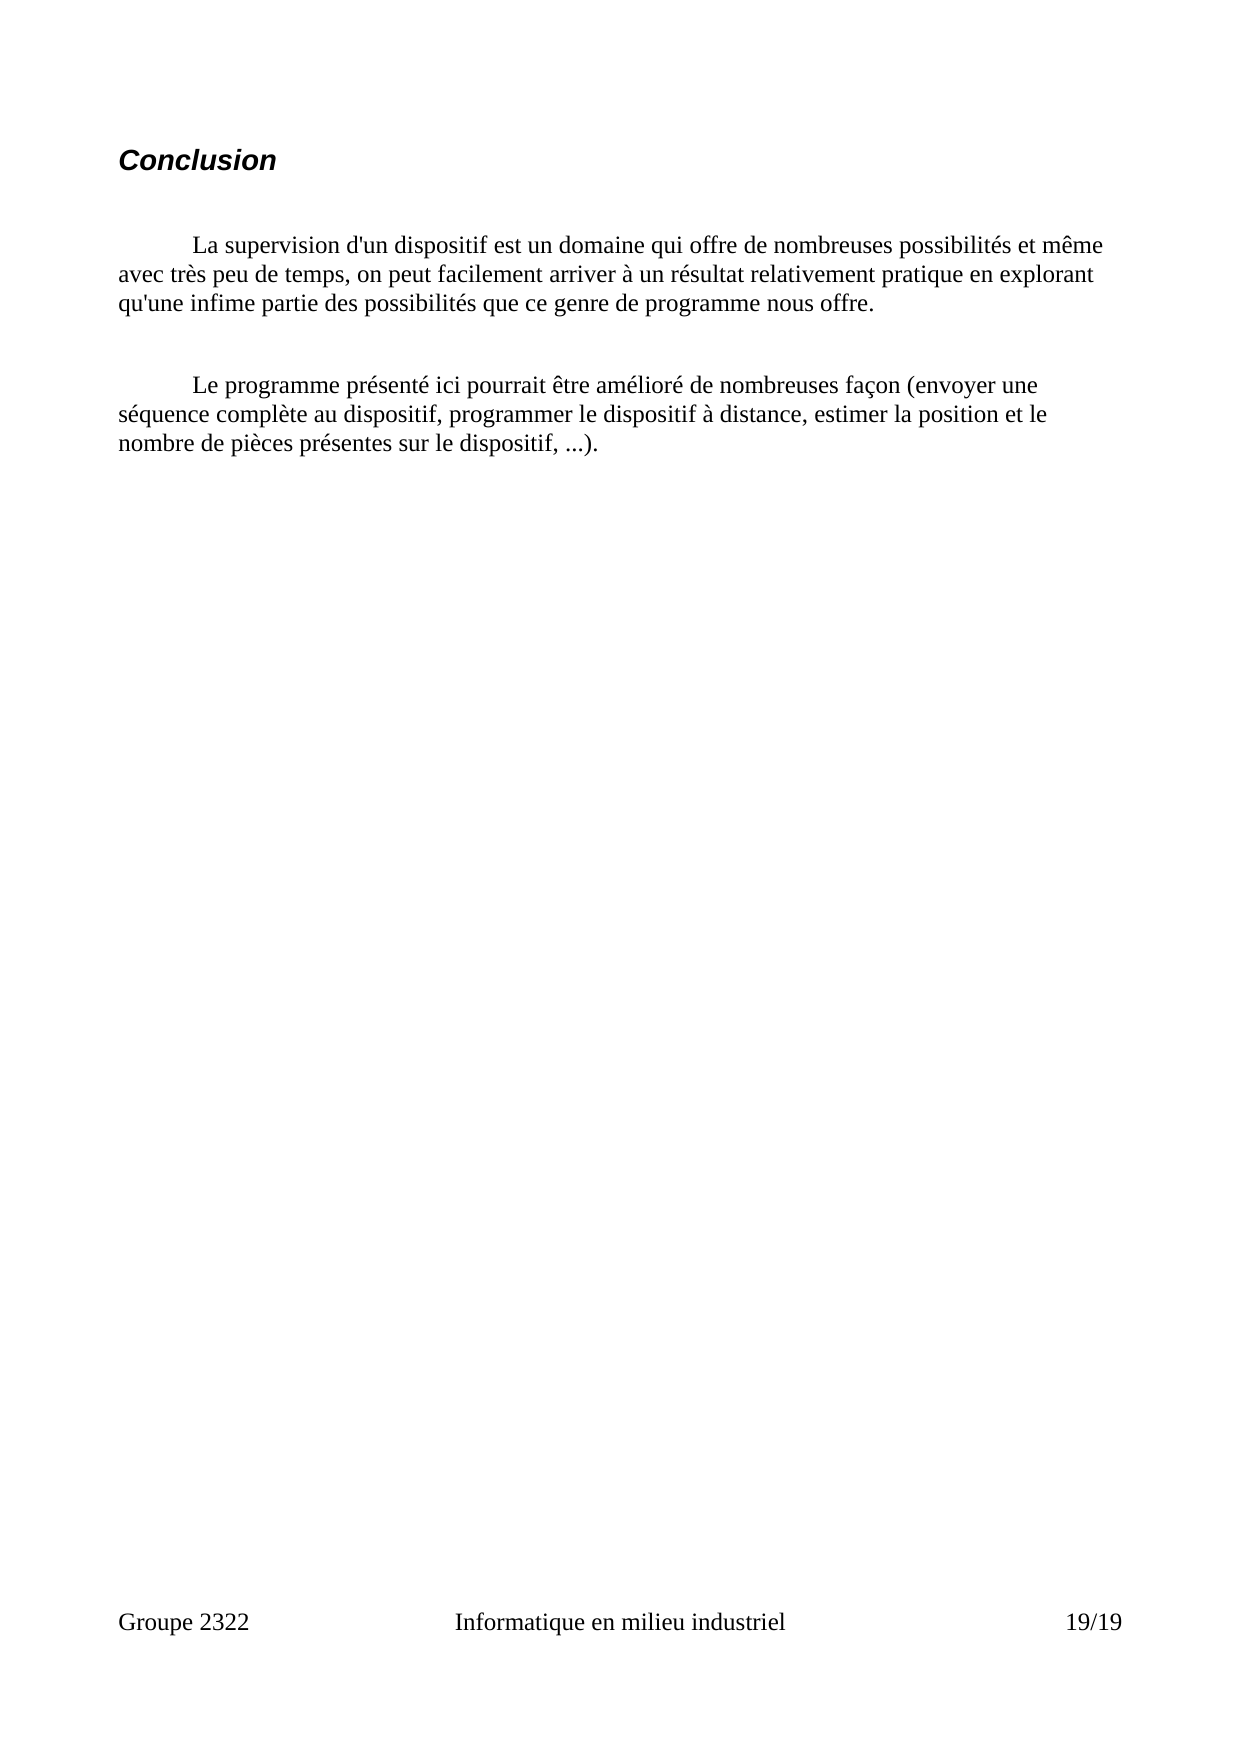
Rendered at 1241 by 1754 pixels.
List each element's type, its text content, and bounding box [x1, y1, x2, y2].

text Le programme présenté ici pourrait être amélioré de nombreuses façon (envoyer une séquence complète au dispositif, programmer le dispositif à distance, estimer la position et le nombre de pièces présentes sur le dispositif, ...). [118, 370, 1122, 457]
text La supervision d'un dispositif est un domaine qui offre de nombreuses possibilités et même avec très peu de temps, on peut facilement arriver à un résultat relativement pratique en explorant qu'une infime partie des possibilités que ce genre de programme nous offre. [118, 230, 1122, 317]
subtitle Conclusion [118, 143, 1122, 177]
